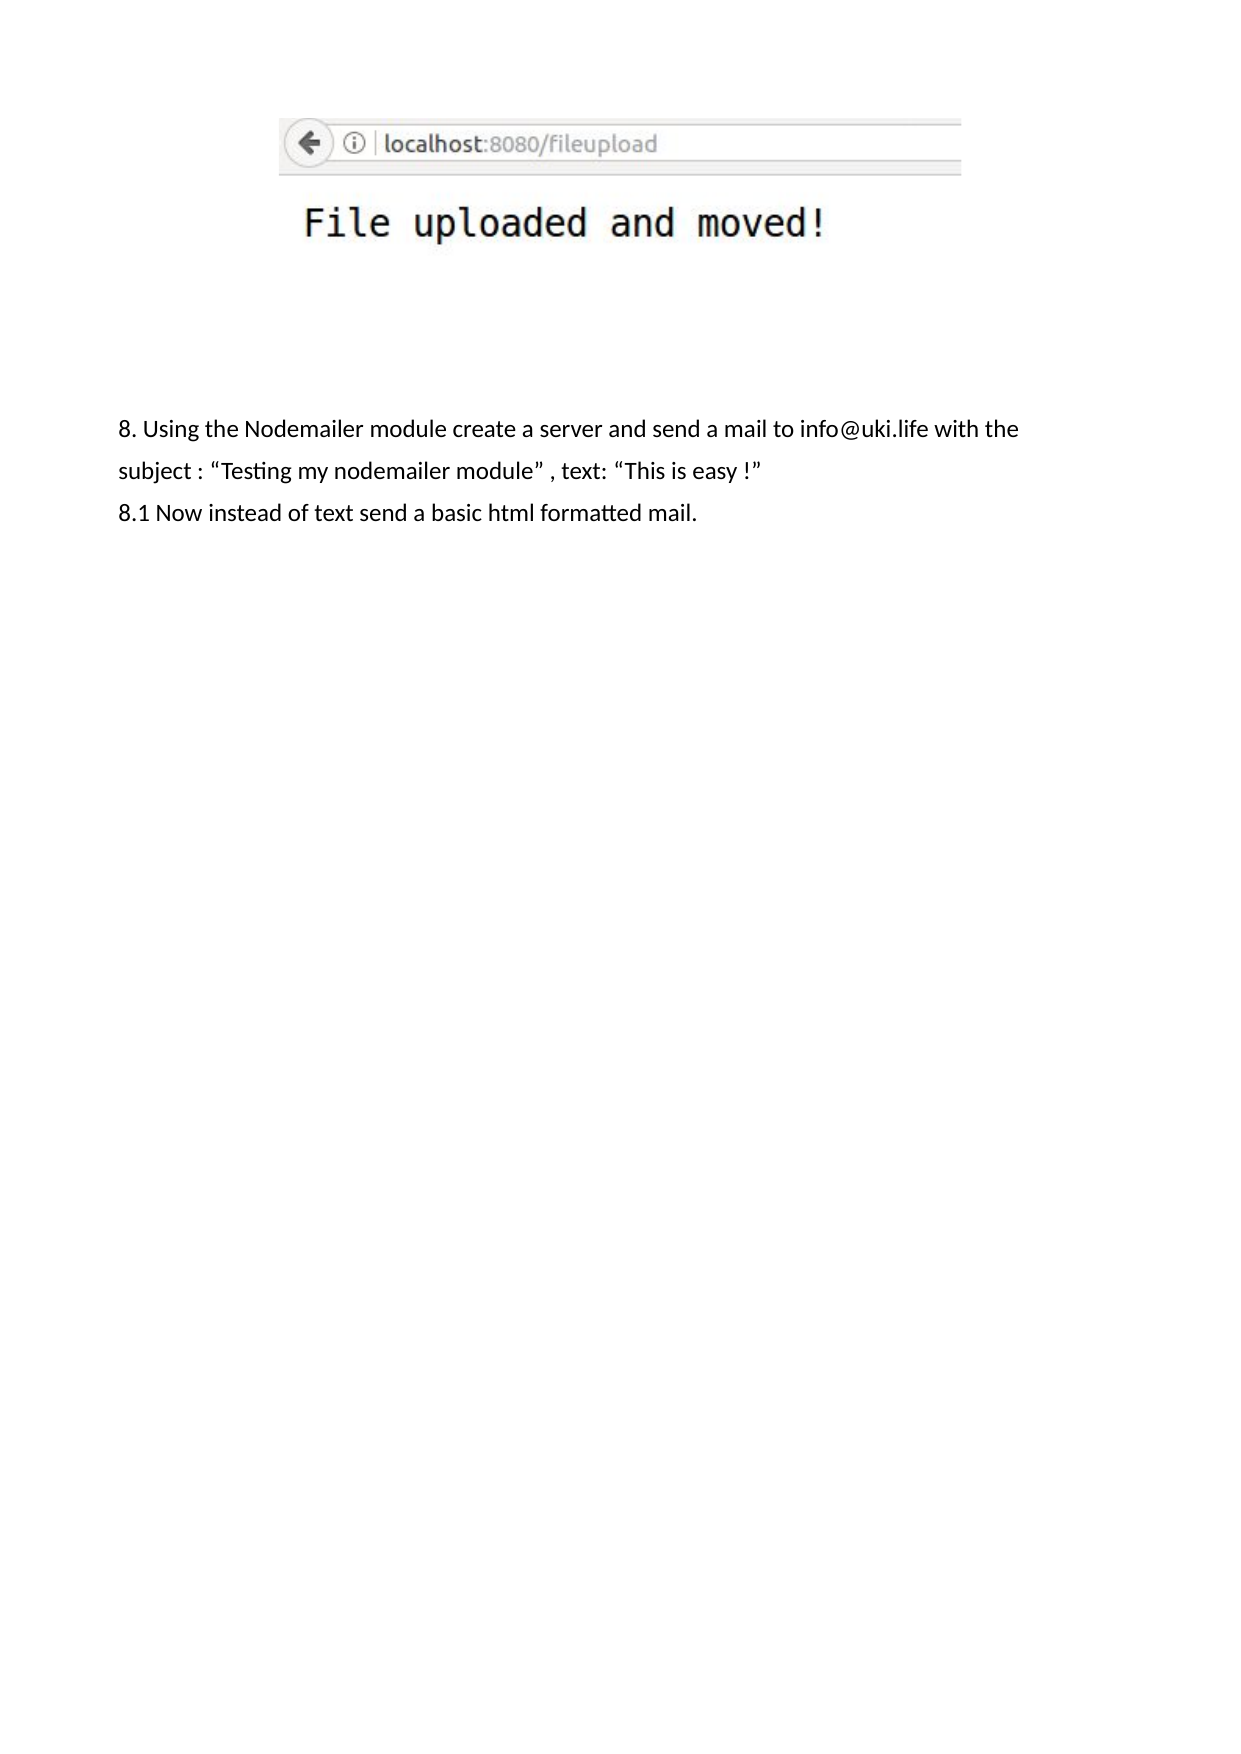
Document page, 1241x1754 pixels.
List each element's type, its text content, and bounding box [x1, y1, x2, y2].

text subject : “Testing my nodemailer module” , text: “This is easy !” [118, 455, 1122, 485]
text 8. Using the Nodemailer module create a server and send a mail to info@uki.life with the [118, 413, 1122, 443]
picture [278, 118, 962, 362]
text 8.1 Now instead of text send a basic html formatted mail. [118, 497, 1122, 527]
